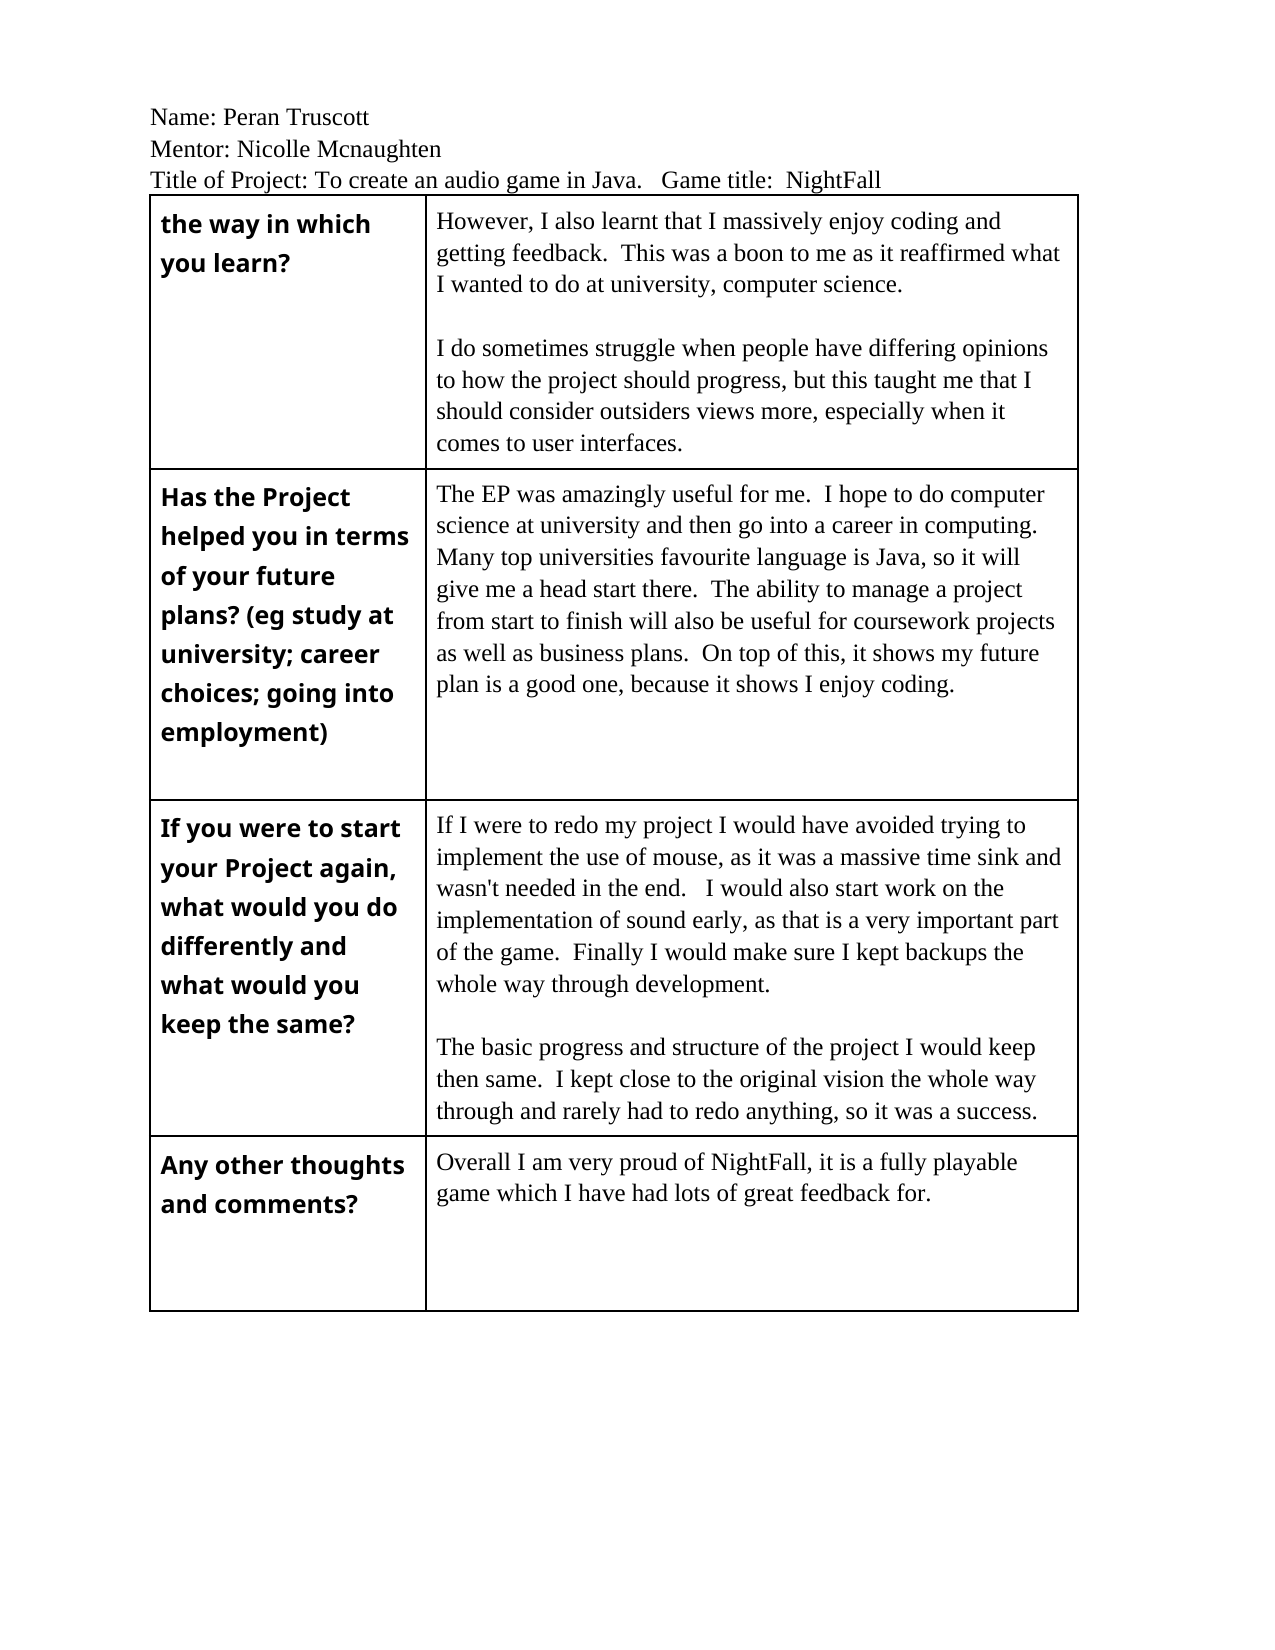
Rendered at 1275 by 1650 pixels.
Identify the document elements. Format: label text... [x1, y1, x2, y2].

table_cell the way in which you learn? [151, 196, 425, 467]
table_cell If I were to redo my project I would have avoided trying to implement the use of mouse, as it was a massive time sink and wasn't needed in the end. I would also start work on the implementation of sound early, as that is a very important part of the game. Finally I would make sure I kept backups the whole way through development. The basic progress and structure of the project I would keep then same. I kept close to the original vision the whole way through and rarely had to redo anything, so it was a success. [427, 801, 1077, 1135]
table_cell Has the Project helped you in terms of your future plans? (eg study at university; career choices; going into employment) [151, 470, 425, 798]
table_cell Overall I am very proud of NightFall, it is a fully playable game which I have had lots of great feedback for. [427, 1137, 1077, 1309]
table_cell If you were to start your Project again, what would you do differently and what would you keep the same? [151, 801, 425, 1135]
table_cell Any other thoughts and comments? [151, 1137, 425, 1309]
table_cell However, I also learnt that I massively enjoy coding and getting feedback. This was a boon to me as it reaffirmed what I wanted to do at university, computer science. I do sometimes struggle when people have differing opinions to how the project should progress, but this taught me that I should consider outsiders views more, especially when it comes to user interfaces. [427, 196, 1077, 467]
table_cell The EP was amazingly useful for me. I hope to do computer science at university and then go into a career in computing. Many top universities favourite language is Java, so it will give me a head start there. The ability to manage a project from start to finish will also be useful for coursework projects as well as business plans. On top of this, it shows my future plan is a good one, because it shows I enjoy coding. [427, 470, 1077, 798]
